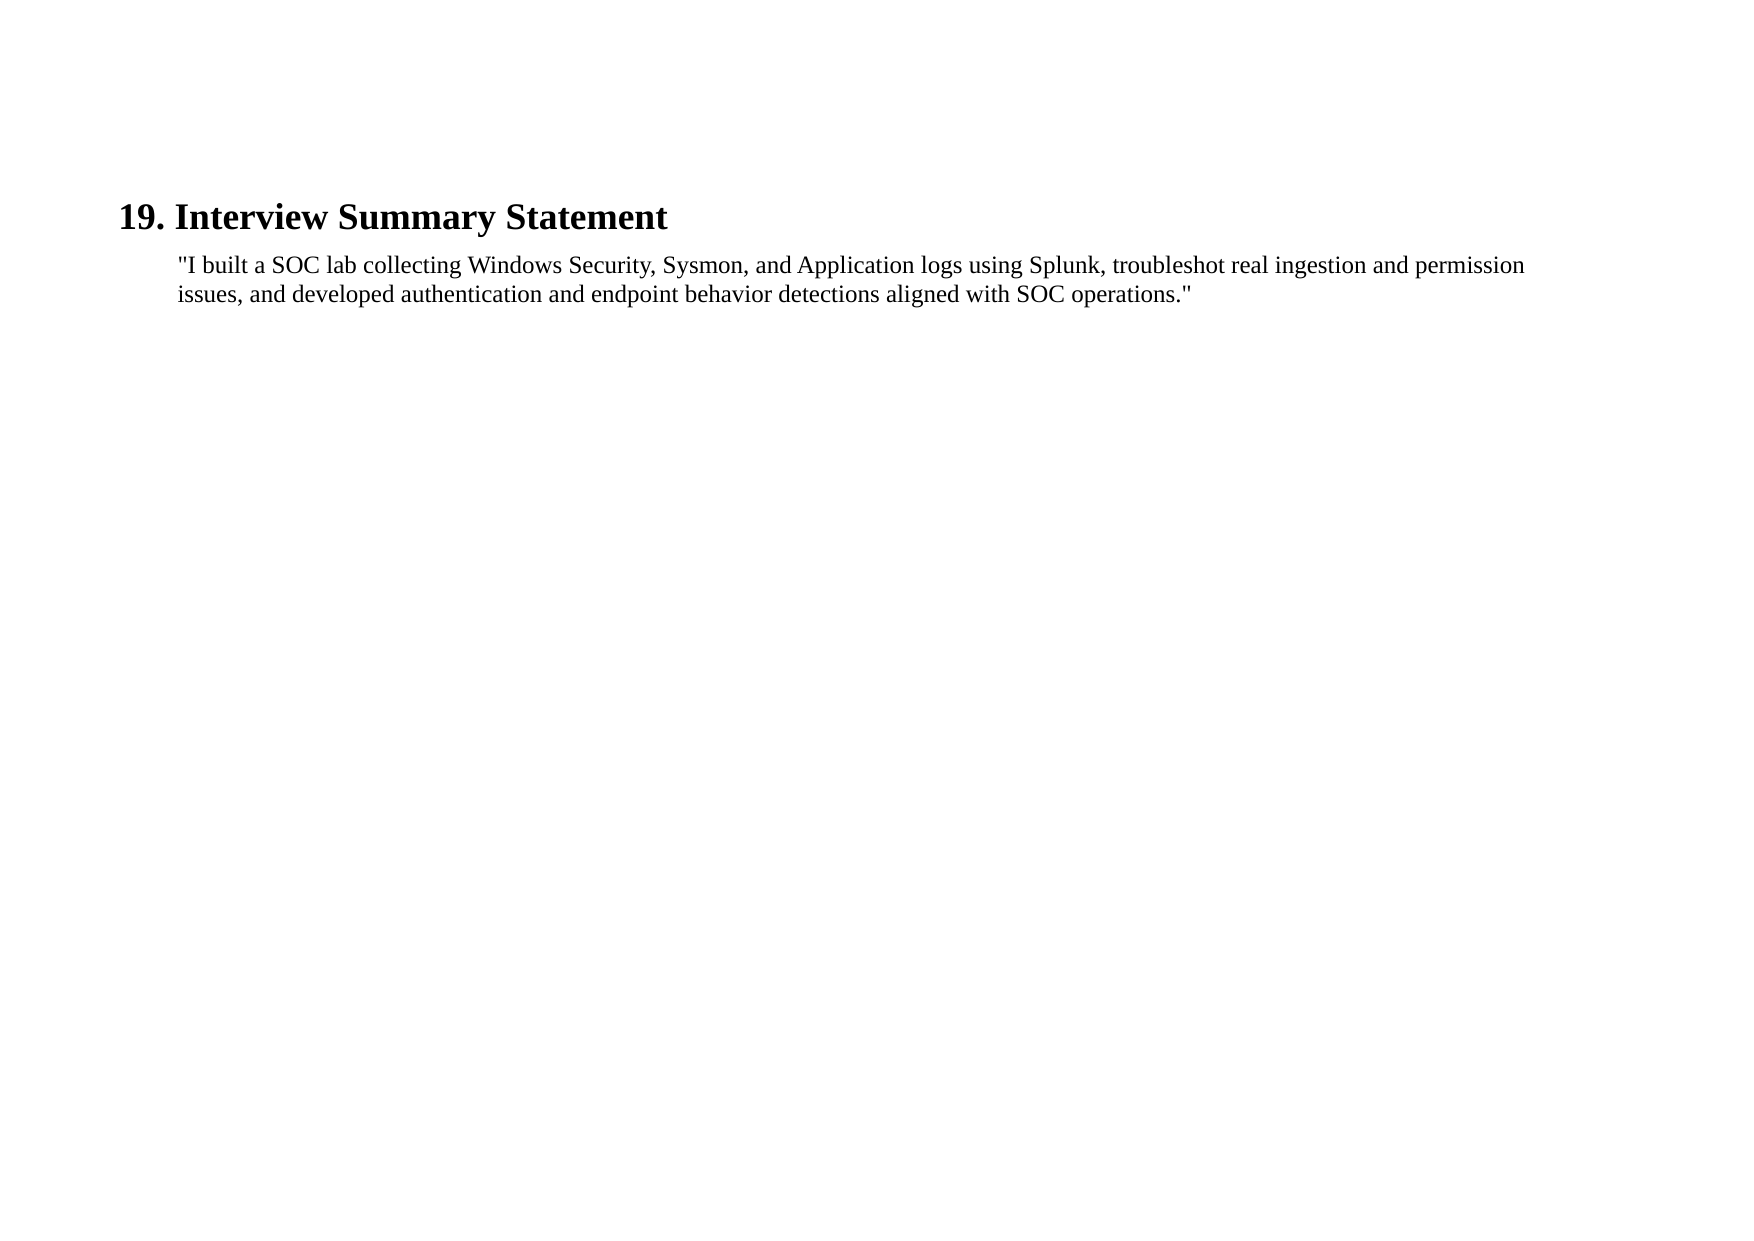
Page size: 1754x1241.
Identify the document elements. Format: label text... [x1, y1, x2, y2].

subtitle 19. Interview Summary Statement [118, 194, 1636, 238]
text "I built a SOC lab collecting Windows Security, Sysmon, and Application logs using Splunk, troubleshot real ingestion and permission issues, and developed authentication and endpoint behavior detections aligned with SOC operations." [177, 250, 1577, 308]
